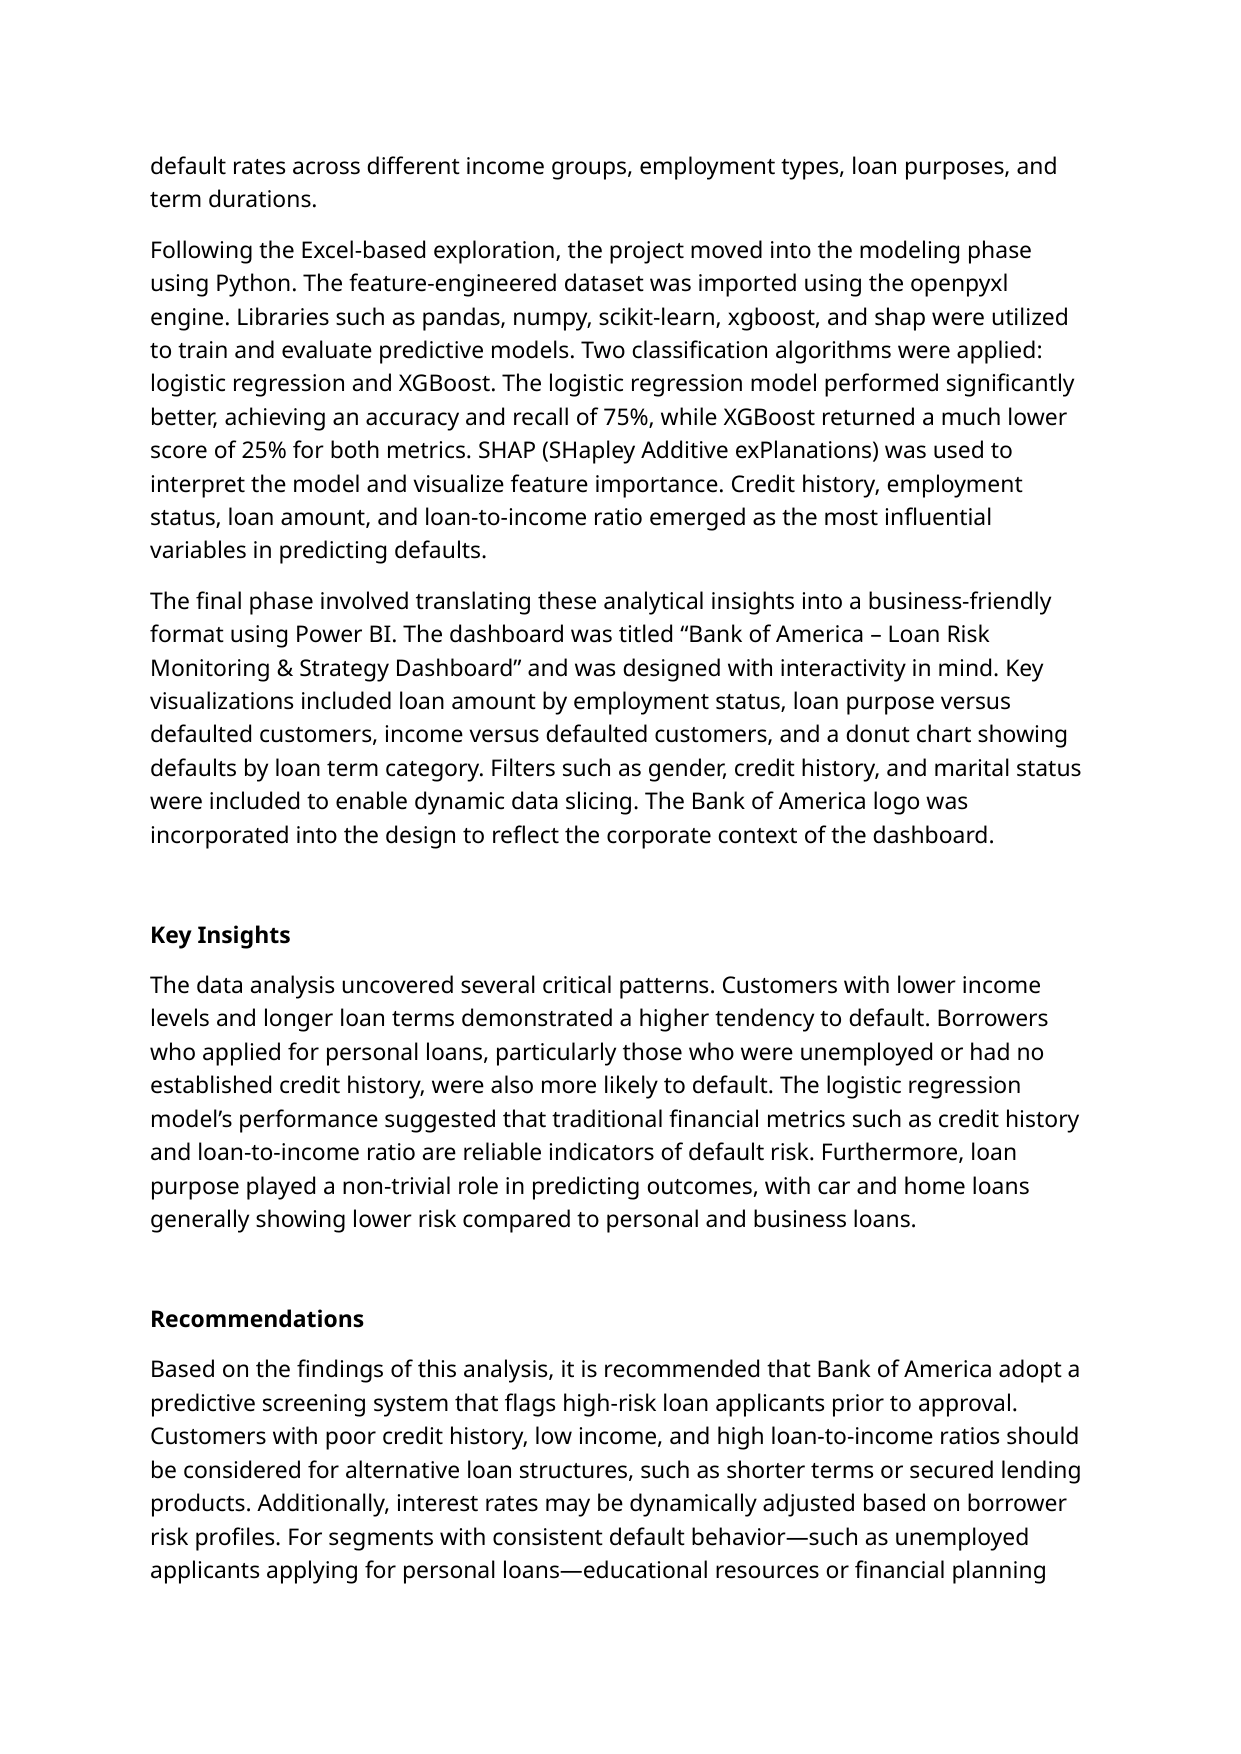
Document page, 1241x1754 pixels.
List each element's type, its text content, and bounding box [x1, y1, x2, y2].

text Recommendations [150, 1303, 1090, 1334]
text Key Insights [150, 919, 1090, 950]
text default rates across different income groups, employment types, loan purposes, and term durations. [150, 150, 1090, 215]
text The data analysis uncovered several critical patterns. Customers with lower income levels and longer loan terms demonstrated a higher tendency to default. Borrowers who applied for personal loans, particularly those who were unemployed or had no established credit history, were also more likely to default. The logistic regression model’s performance suggested that traditional financial metrics such as credit history and loan-to-income ratio are reliable indicators of default risk. Furthermore, loan purpose played a non-trivial role in predicting outcomes, with car and home loans generally showing lower risk compared to personal and business loans. [150, 969, 1090, 1234]
text The final phase involved translating these analytical insights into a business-friendly format using Power BI. The dashboard was titled “Bank of America – Loan Risk Monitoring & Strategy Dashboard” and was designed with interactivity in mind. Key visualizations included loan amount by employment status, loan purpose versus defaulted customers, income versus defaulted customers, and a donut chart showing defaults by loan term category. Filters such as gender, credit history, and marital status were included to enable dynamic data slicing. The Bank of America logo was incorporated into the design to reflect the corporate context of the dashboard. [150, 584, 1090, 850]
text Following the Excel-based exploration, the project moved into the modeling phase using Python. The feature-engineered dataset was imported using the openpyxl engine. Libraries such as pandas, numpy, scikit-learn, xgboost, and shap were utilized to train and evaluate predictive models. Two classification algorithms were applied: logistic regression and XGBoost. The logistic regression model performed significantly better, achieving an accuracy and recall of 75%, while XGBoost returned a much lower score of 25% for both metrics. SHAP (SHapley Additive exPlanations) was used to interpret the model and visualize feature importance. Credit history, employment status, loan amount, and loan-to-income ratio emerged as the most influential variables in predicting defaults. [150, 233, 1090, 566]
text Based on the findings of this analysis, it is recommended that Bank of America adopt a predictive screening system that flags high-risk loan applicants prior to approval. Customers with poor credit history, low income, and high loan-to-income ratios should be considered for alternative loan structures, such as shorter terms or secured lending products. Additionally, interest rates may be dynamically adjusted based on borrower risk profiles. For segments with consistent default behavior—such as unemployed applicants applying for personal loans—educational resources or financial planning [150, 1353, 1090, 1585]
